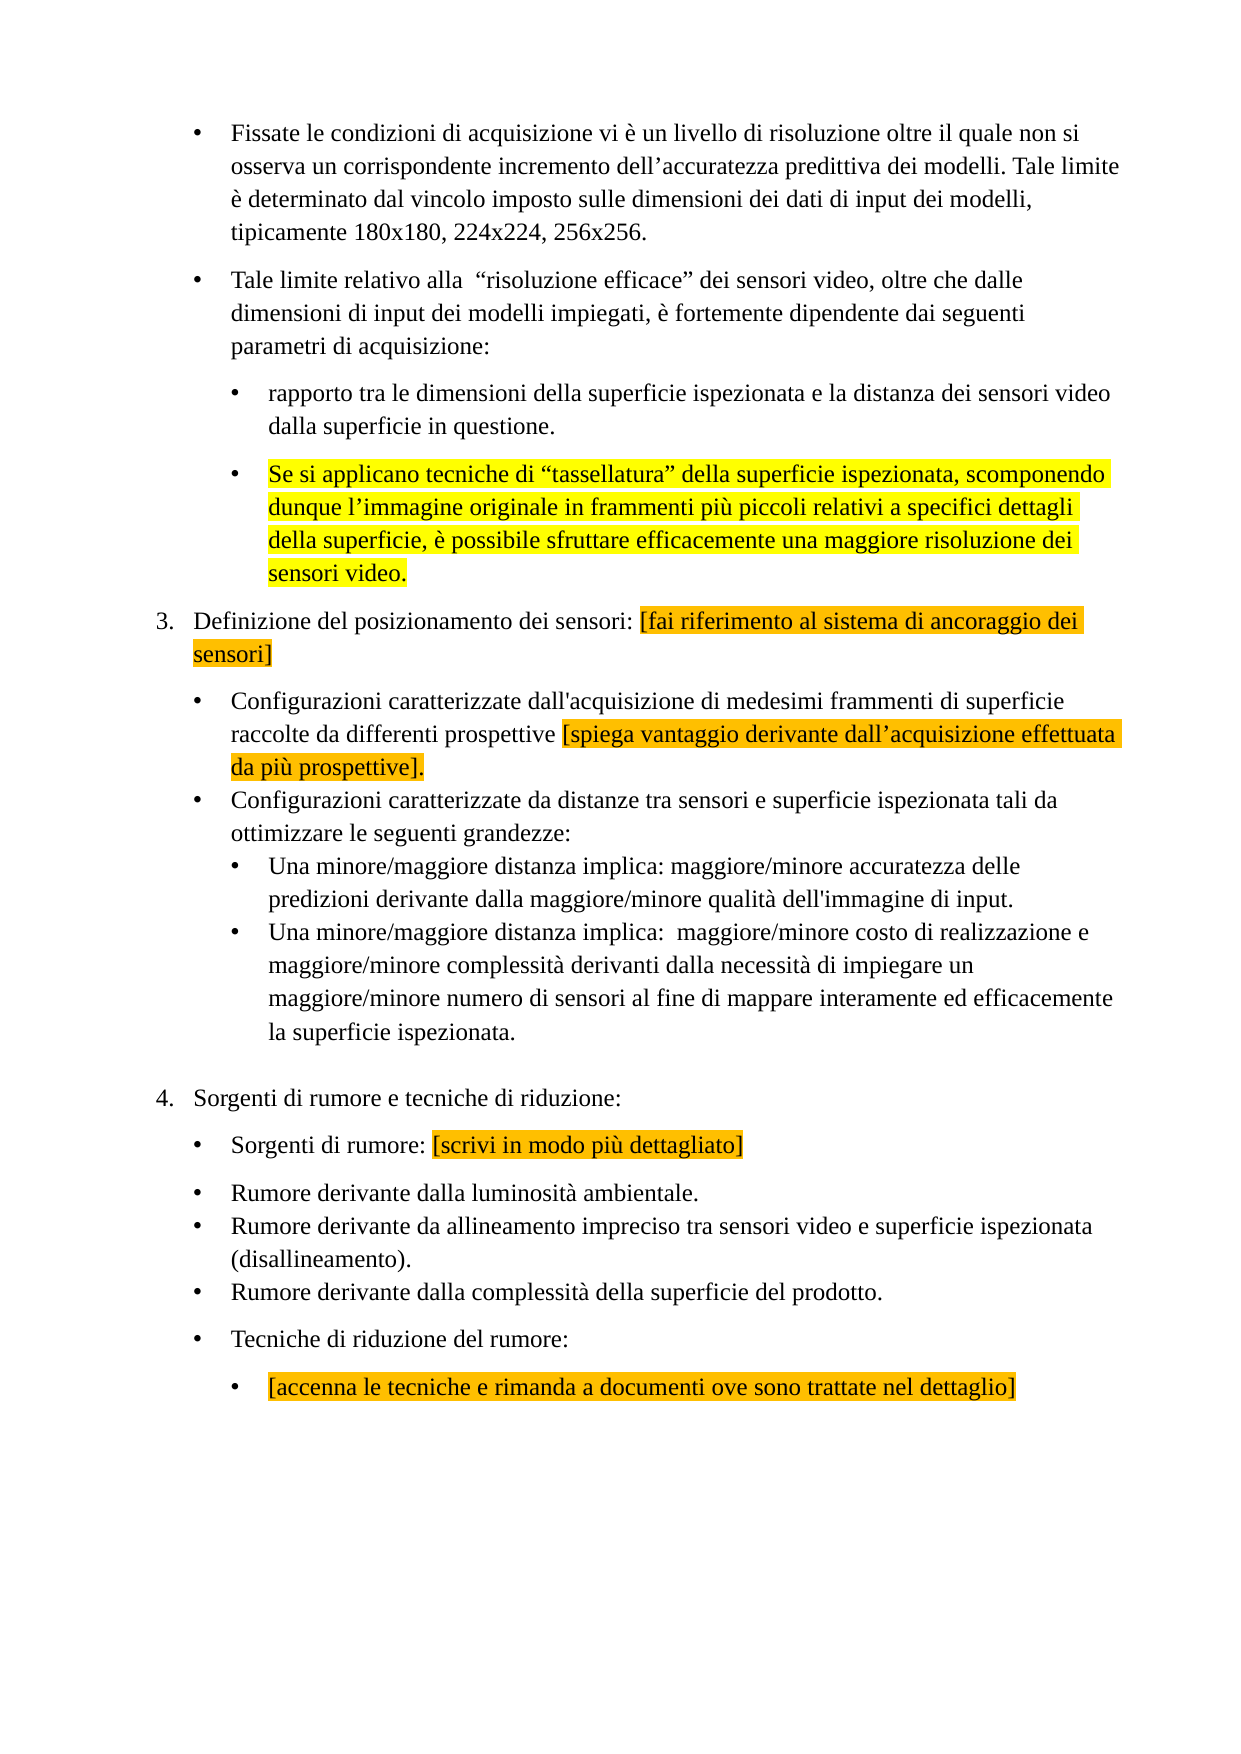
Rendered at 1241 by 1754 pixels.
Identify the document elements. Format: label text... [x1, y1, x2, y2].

list Definizione del posizionamento dei sensori: [fai riferimento al sistema di ancoraggio dei sensori] [156, 606, 1122, 667]
list Una minore/maggiore distanza implica: maggiore/minore accuratezza delle predizioni derivante dalla maggiore/minore qualità dell'immagine di input. [231, 851, 1122, 913]
list Se si applicano tecniche di “tassellatura” della superficie ispezionata, scomponendo dunque l’immagine originale in frammenti più piccoli relativi a specifici dettagli della superficie, è possibile sfruttare efficacemente una maggiore risoluzione dei sensori video. [231, 459, 1122, 587]
list Tecniche di riduzione del rumore: [193, 1324, 1122, 1353]
list Sorgenti di rumore: [scrivi in modo più dettagliato] [193, 1130, 1122, 1159]
list rapporto tra le dimensioni della superficie ispezionata e la distanza dei sensori video dalla superficie in questione. [231, 378, 1122, 440]
list Fissate le condizioni di acquisizione vi è un livello di risoluzione oltre il quale non si osserva un corrispondente incremento dell’accuratezza predittiva dei modelli. Tale limite è determinato dal vincolo imposto sulle dimensioni dei dati di input dei modelli, tipicamente 180x180, 224x224, 256x256. [193, 118, 1122, 246]
list Rumore derivante dalla complessità della superficie del prodotto. [193, 1277, 1122, 1306]
list Tale limite relativo alla “risoluzione efficace” dei sensori video, oltre che dalle dimensioni di input dei modelli impiegati, è fortemente dipendente dai seguenti parametri di acquisizione: [193, 265, 1122, 359]
list [accenna le tecniche e rimanda a documenti ove sono trattate nel dettaglio] [231, 1372, 1122, 1401]
list Rumore derivante dalla luminosità ambientale. [193, 1178, 1122, 1207]
list Una minore/maggiore distanza implica: maggiore/minore costo di realizzazione e maggiore/minore complessità derivanti dalla necessità di impiegare un maggiore/minore numero di sensori al fine di mappare interamente ed efficacemente la superficie ispezionata. [231, 917, 1122, 1045]
list Configurazioni caratterizzate dall'acquisizione di medesimi frammenti di superficie raccolte da differenti prospettive [spiega vantaggio derivante dall’acquisizione effettuata da più prospettive]. [193, 686, 1122, 781]
list Sorgenti di rumore e tecniche di riduzione: [156, 1083, 1122, 1111]
list Rumore derivante da allineamento impreciso tra sensori video e superficie ispezionata (disallineamento). [193, 1211, 1122, 1273]
list Configurazioni caratterizzate da distanze tra sensori e superficie ispezionata tali da ottimizzare le seguenti grandezze: [193, 785, 1122, 847]
